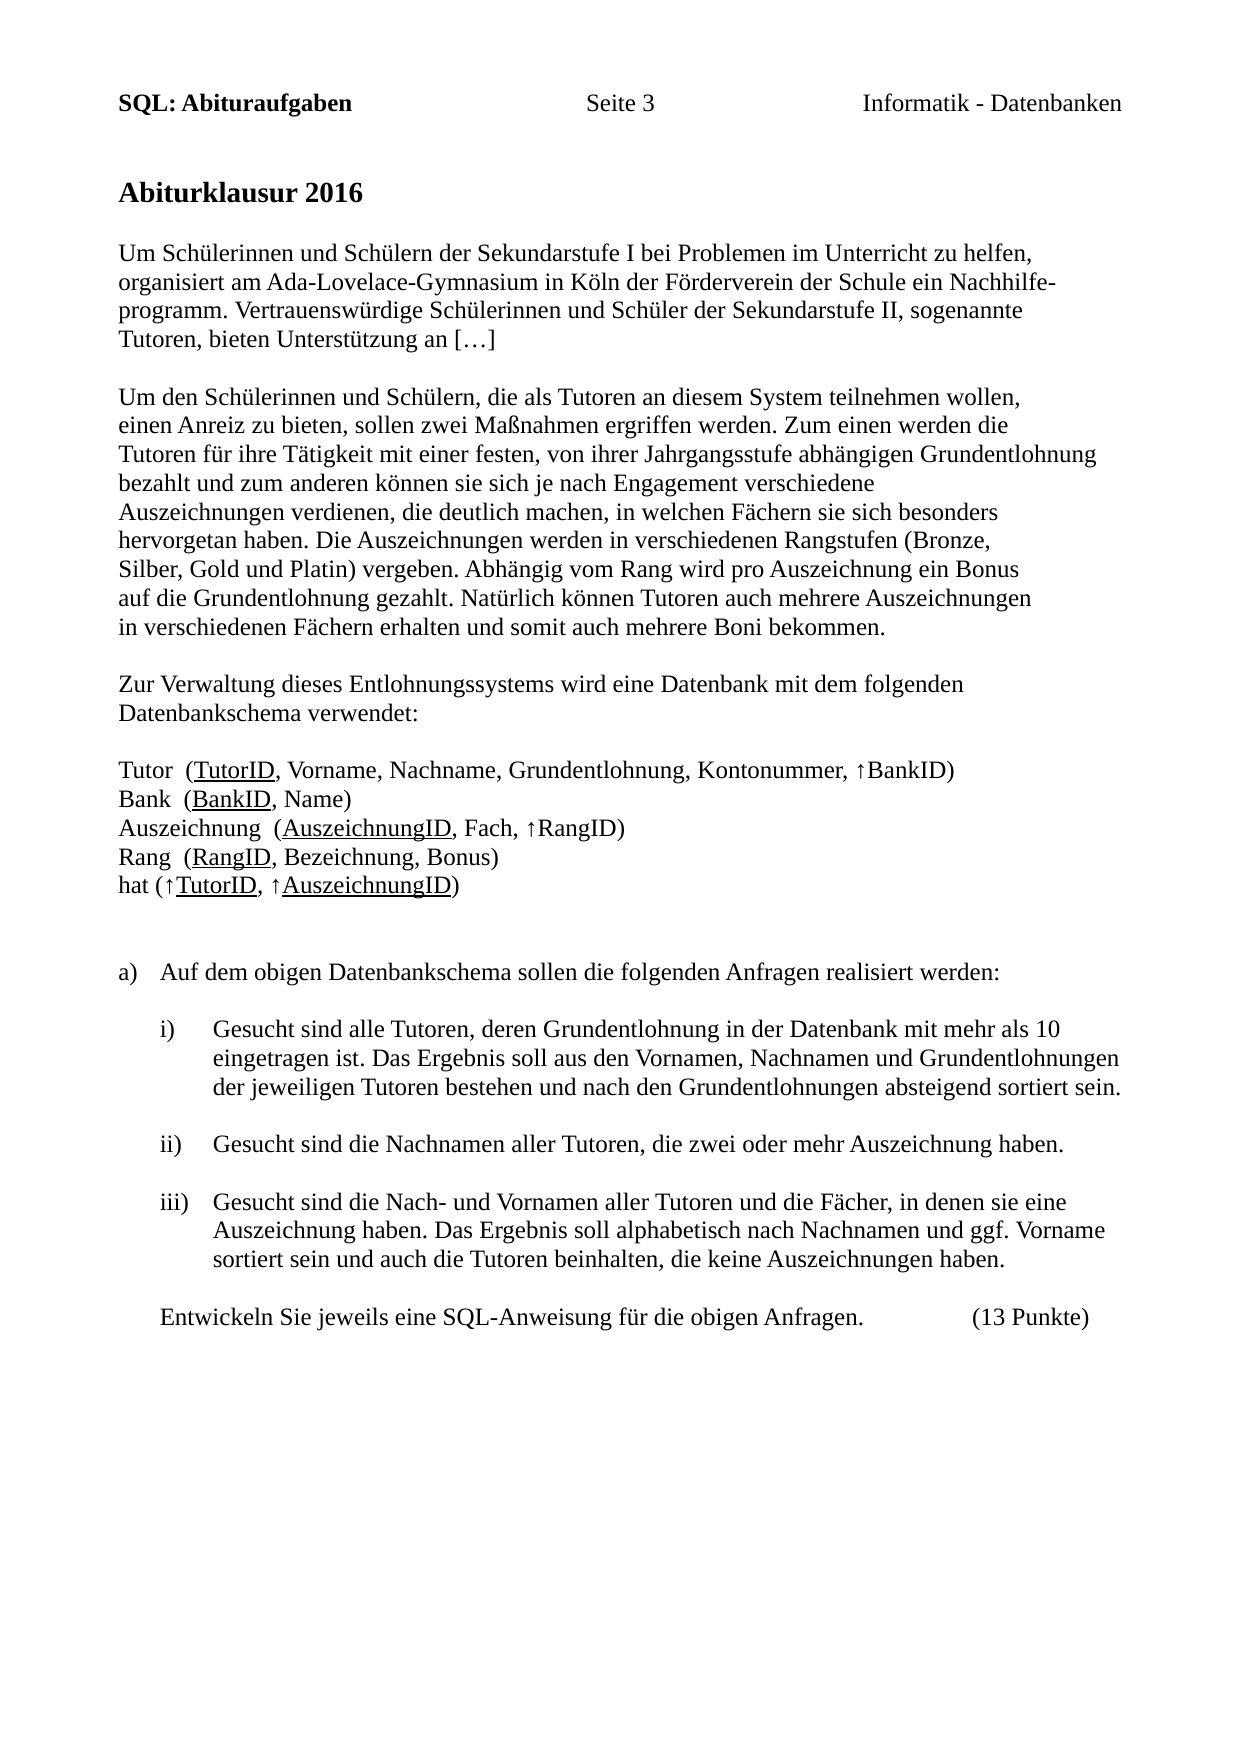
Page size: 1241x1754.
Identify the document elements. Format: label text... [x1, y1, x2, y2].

text Bank (BankID, Name) [118, 784, 1122, 813]
text Um den Schülerinnen und Schülern, die als Tutoren an diesem System teilnehmen wollen, [118, 382, 1122, 410]
text hat (↑TutorID, ↑AuszeichnungID) [118, 870, 1122, 899]
text Rang (RangID, Bezeichnung, Bonus) [118, 842, 1122, 870]
text Silber, Gold und Platin) vergeben. Abhängig vom Rang wird pro Auszeichnung ein Bonus [118, 554, 1122, 583]
list Gesucht sind die Nachnamen aller Tutoren, die zwei oder mehr Auszeichnung haben. [159, 1129, 1122, 1158]
list Entwickeln Sie jeweils eine SQL-Anweisung für die obigen Anfragen. (13 Punkte) [118, 1302, 1122, 1330]
text bezahlt und zum anderen können sie sich je nach Engagement verschiedene [118, 468, 1122, 497]
text in verschiedenen Fächern erhalten und somit auch mehrere Boni bekommen. [118, 612, 1122, 640]
text Auszeichnungen verdienen, die deutlich machen, in welchen Fächern sie sich besonders [118, 497, 1122, 525]
list Gesucht sind alle Tutoren, deren Grundentlohnung in der Datenbank mit mehr als 10 eingetragen ist. Das Ergebnis soll aus den Vornamen, Nachnamen und Grundentlohnungen der jeweiligen Tutoren bestehen und nach den Grundentlohnungen absteigend sortiert sein. [159, 1014, 1122, 1100]
text Zur Verwaltung dieses Entlohnungssystems wird eine Datenbank mit dem folgenden Datenbankschema verwendet: [118, 669, 1122, 727]
text auf die Grundentlohnung gezahlt. Natürlich können Tutoren auch mehrere Auszeichnungen [118, 583, 1122, 612]
list Auf dem obigen Datenbankschema sollen die folgenden Anfragen realisiert werden: [118, 957, 1122, 985]
text einen Anreiz zu bieten, sollen zwei Maßnahmen ergriffen werden. Zum einen werden die [118, 410, 1122, 439]
text Auszeichnung (AuszeichnungID, Fach, ↑RangID) [118, 813, 1122, 842]
text Tutor (TutorID, Vorname, Nachname, Grundentlohnung, Kontonummer, ↑BankID) [118, 755, 1122, 784]
text Um Schülerinnen und Schülern der Sekundarstufe I bei Problemen im Unterricht zu helfen, organisiert am Ada-Lovelace-Gymnasium in Köln der Förderverein der Schule ein Nachhilfe-programm. Vertrauenswürdige Schülerinnen und Schüler der Sekundarstufe II, sogenannte [118, 238, 1122, 324]
text hervorgetan haben. Die Auszeichnungen werden in verschiedenen Rangstufen (Bronze, [118, 525, 1122, 554]
text Abiturklausur 2016 [118, 176, 1122, 209]
list Gesucht sind die Nach- und Vornamen aller Tutoren und die Fächer, in denen sie eine Auszeichnung haben. Das Ergebnis soll alphabetisch nach Nachnamen und ggf. Vorname sortiert sein und auch die Tutoren beinhalten, die keine Auszeichnungen haben. [159, 1187, 1122, 1273]
text Tutoren für ihre Tätigkeit mit einer festen, von ihrer Jahrgangsstufe abhängigen Grundentlohnung [118, 439, 1122, 468]
text Tutoren, bieten Unterstützung an […] [118, 324, 1122, 353]
